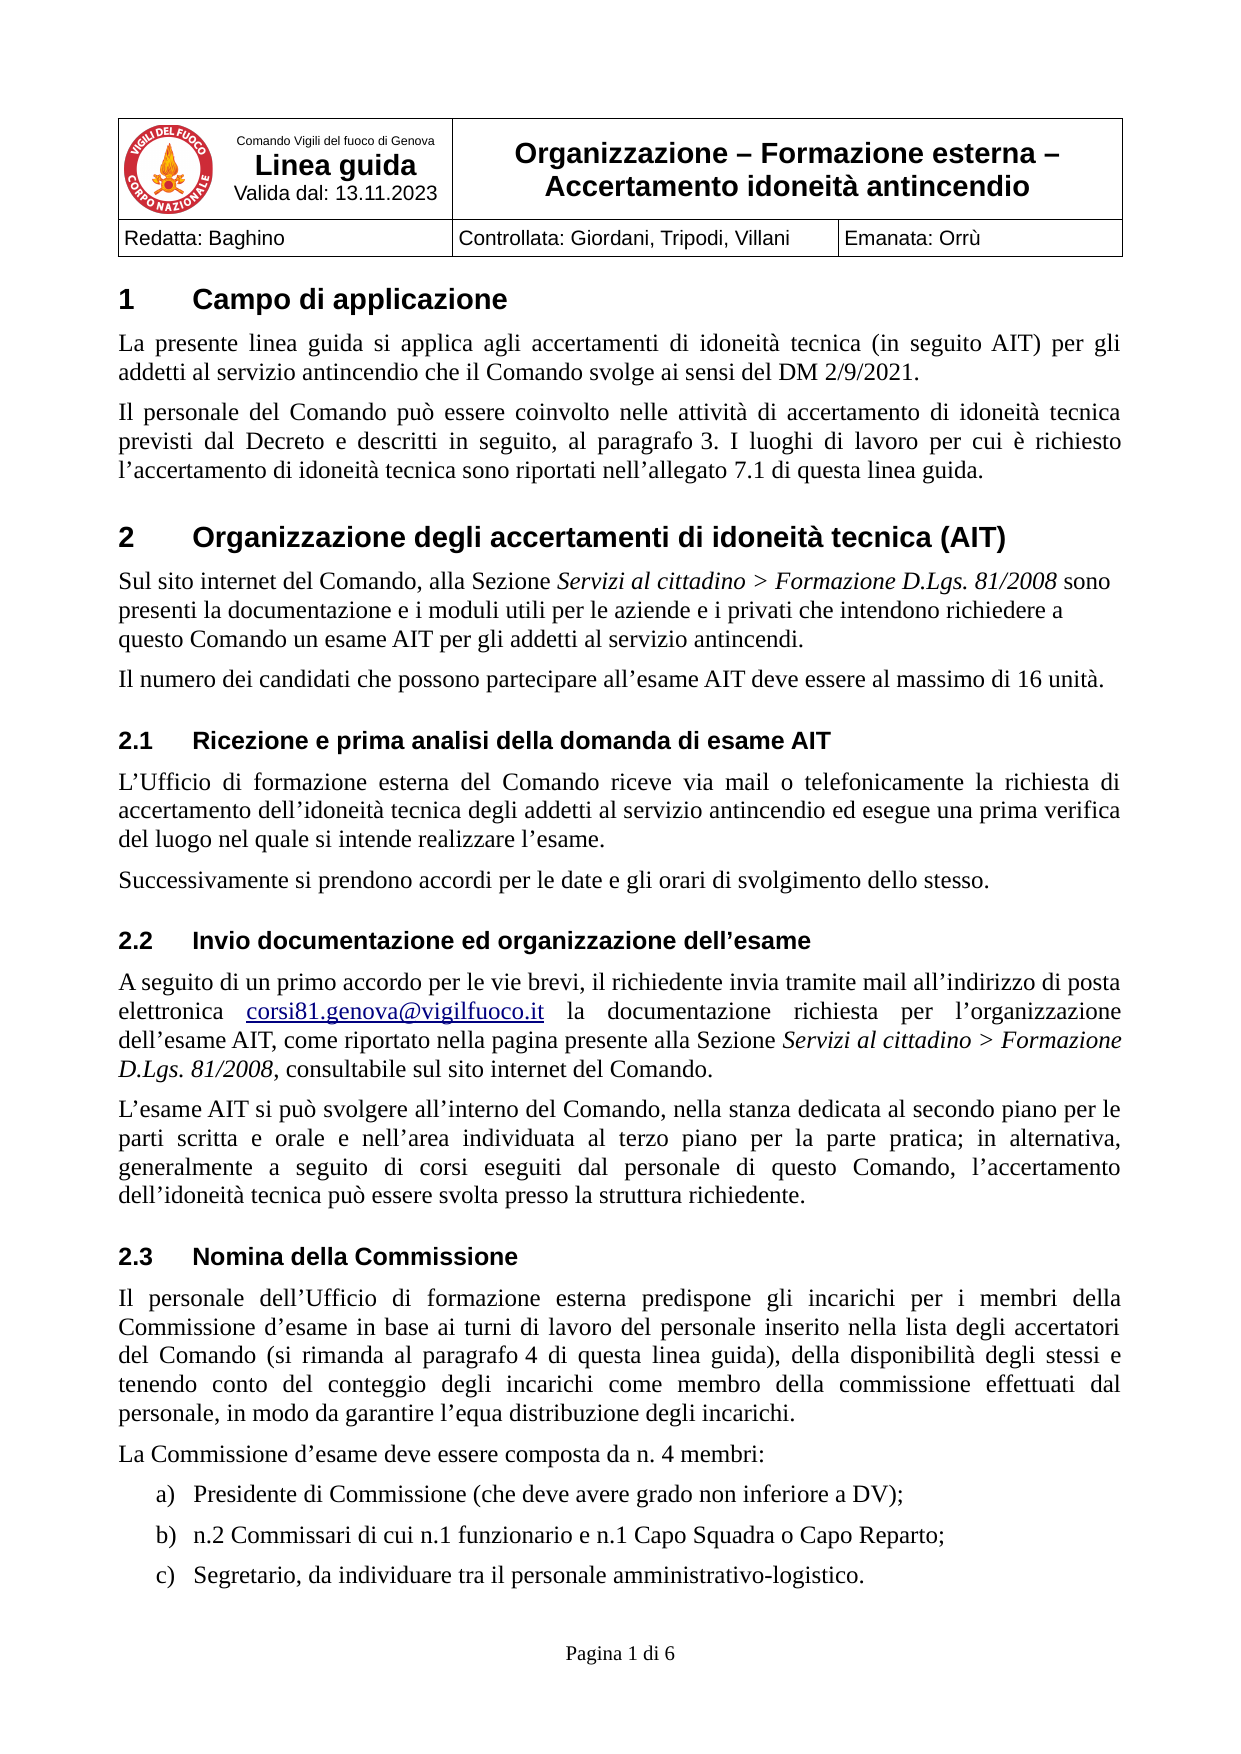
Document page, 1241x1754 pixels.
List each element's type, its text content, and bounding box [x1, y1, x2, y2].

table_cell Controllata: Giordani, Tripodi, Villani [453, 220, 838, 256]
subtitle Organizzazione degli accertamenti di idoneità tecnica (AIT) [118, 520, 1122, 554]
text Il personale dell’Ufficio di formazione esterna predispone gli incarichi per i membri della Commissione d’esame in base ai turni di lavoro del personale inserito nella lista degli accertatori del Comando (si rimanda al paragrafo 4 di questa linea guida), della disponibilità degli stessi e tenendo conto del conteggio degli incarichi come membro della commissione effettuati dal personale, in modo da garantire l’equa distribuzione degli incarichi. [118, 1283, 1122, 1427]
table_cell Emanata: Orrù [839, 220, 1122, 256]
text Sul sito internet del Comando, alla Sezione Servizi al cittadino > Formazione D.Lgs. 81/2008 sono presenti la documentazione e i moduli utili per le aziende e i privati che intendono richiedere a questo Comando un esame AIT per gli addetti al servizio antincendi. [118, 566, 1122, 652]
text La Commissione d’esame deve essere composta da n. 4 membri: [118, 1439, 1122, 1467]
subtitle Campo di applicazione [118, 282, 1122, 315]
table_header Organizzazione – Formazione esterna – Accertamento idoneità antincendio [453, 119, 1122, 219]
text Il personale del Comando può essere coinvolto nelle attività di accertamento di idoneità tecnica previsti dal Decreto e descritti in seguito, al paragrafo 3. I luoghi di lavoro per cui è richiesto l’accertamento di idoneità tecnica sono riportati nell’allegato 7.1 di questa linea guida. [118, 397, 1122, 483]
table_header [119, 119, 219, 219]
subtitle Nomina della Commissione [118, 1242, 1122, 1271]
subtitle Invio documentazione ed organizzazione dell’esame [118, 926, 1122, 955]
picture [124, 125, 213, 214]
list n.2 Commissari di cui n.1 funzionario e n.1 Capo Squadra o Capo Reparto; [156, 1520, 1122, 1548]
text Il numero dei candidati che possono partecipare all’esame AIT deve essere al massimo di 16 unità. [118, 664, 1122, 693]
subtitle Ricezione e prima analisi della domanda di esame AIT [118, 726, 1122, 754]
table_cell Redatta: Baghino [119, 220, 452, 256]
text La presente linea guida si applica agli accertamenti di idoneità tecnica (in seguito AIT) per gli addetti al servizio antincendio che il Comando svolge ai sensi del DM 2/9/2021. [118, 328, 1122, 385]
text L’esame AIT si può svolgere all’interno del Comando, nella stanza dedicata al secondo piano per le parti scritta e orale e nell’area individuata al terzo piano per la parte pratica; in alternativa, generalmente a seguito di corsi eseguiti dal personale di questo Comando, l’accertamento dell’idoneità tecnica può essere svolta presso la struttura richiedente. [118, 1094, 1122, 1209]
list Segretario, da individuare tra il personale amministrativo-logistico. [156, 1560, 1122, 1589]
list Presidente di Commissione (che deve avere grado non inferiore a DV); [156, 1479, 1122, 1508]
text L’Ufficio di formazione esterna del Comando riceve via mail o telefonicamente la richiesta di accertamento dell’idoneità tecnica degli addetti al servizio antincendio ed esegue una prima verifica del luogo nel quale si intende realizzare l’esame. [118, 767, 1122, 853]
text A seguito di un primo accordo per le vie brevi, il richiedente invia tramite mail all’indirizzo di posta elettronica corsi81.genova@vigilfuoco.it la documentazione richiesta per l’organizzazione dell’esame AIT, come riportato nella pagina presente alla Sezione Servizi al cittadino > Formazione D.Lgs. 81/2008, consultabile sul sito internet del Comando. [118, 967, 1122, 1082]
text Successivamente si prendono accordi per le date e gli orari di svolgimento dello stesso. [118, 865, 1122, 894]
table_header Comando Vigili del fuoco di Genova Linea guida Valida dal: 13.11.2023 [219, 119, 452, 219]
